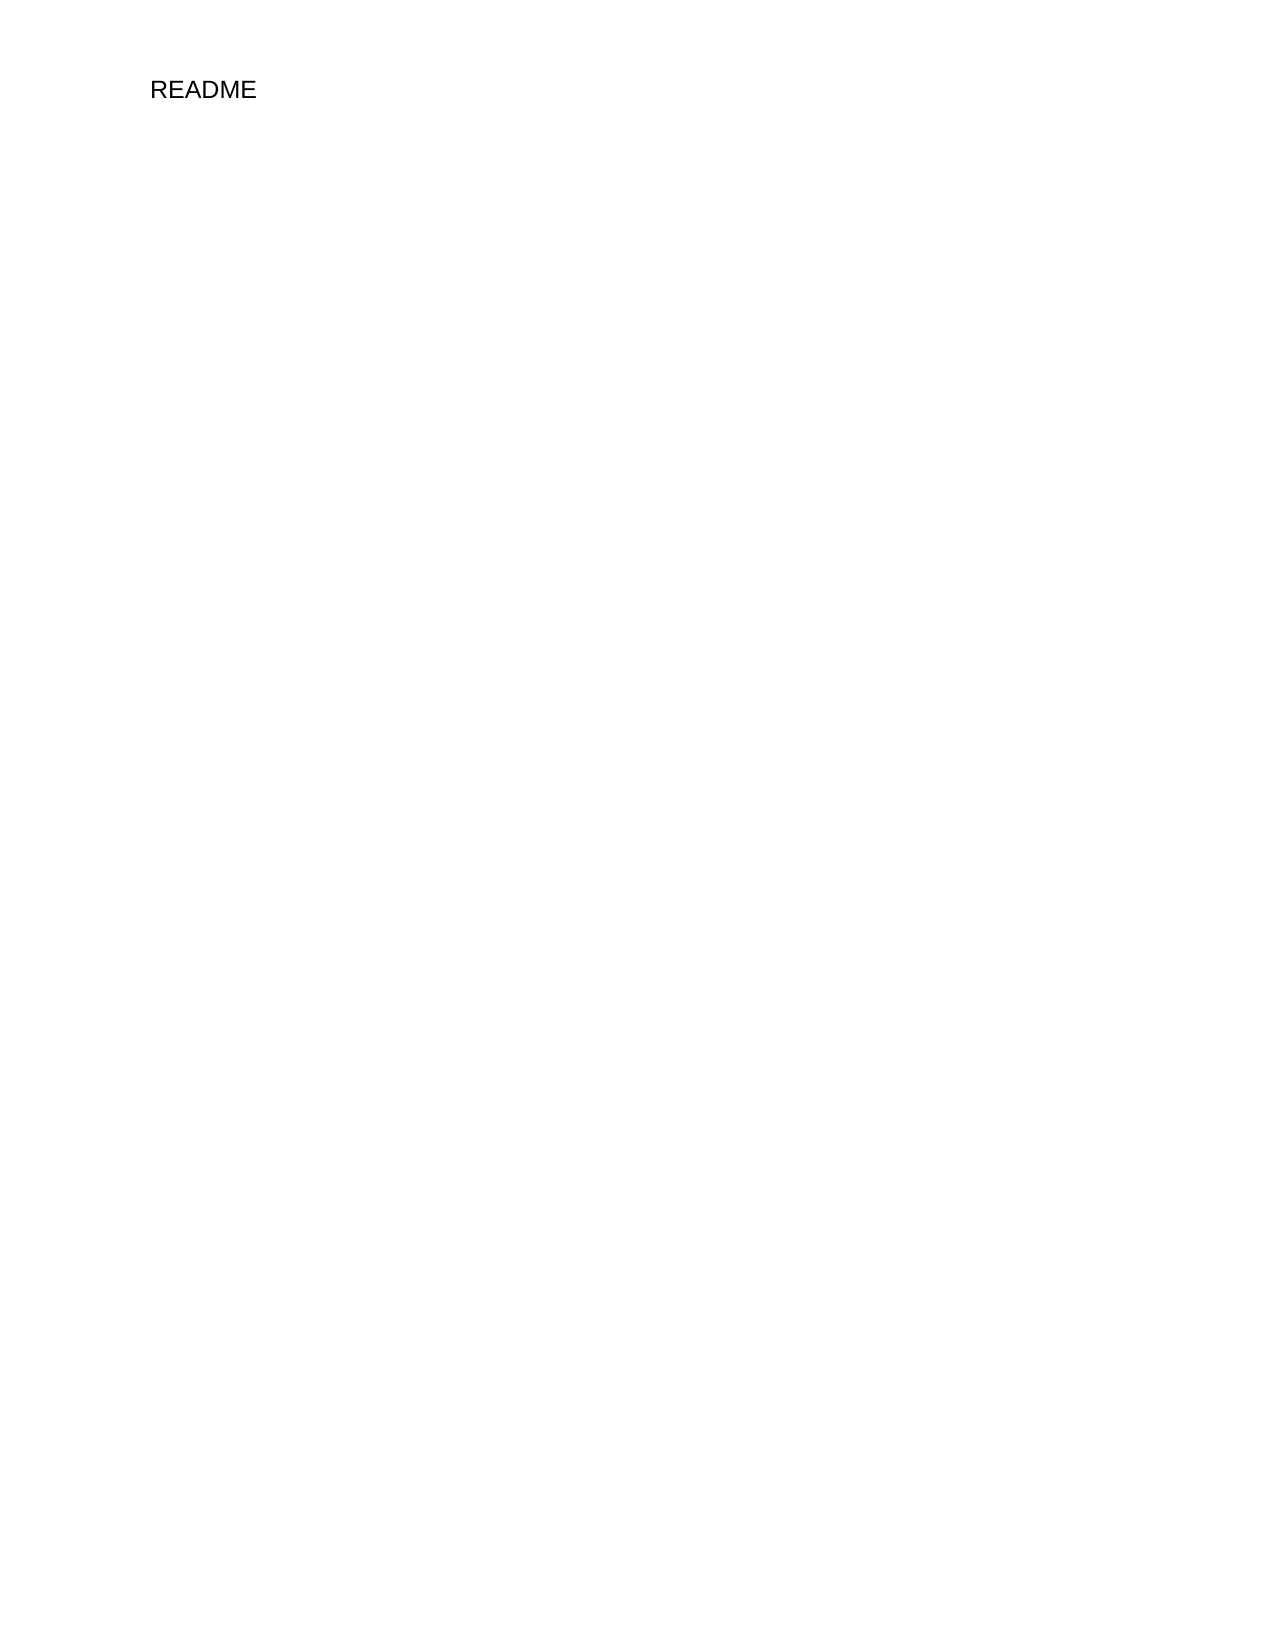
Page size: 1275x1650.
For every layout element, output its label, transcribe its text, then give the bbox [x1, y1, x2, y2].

text README [150, 75, 1125, 104]
